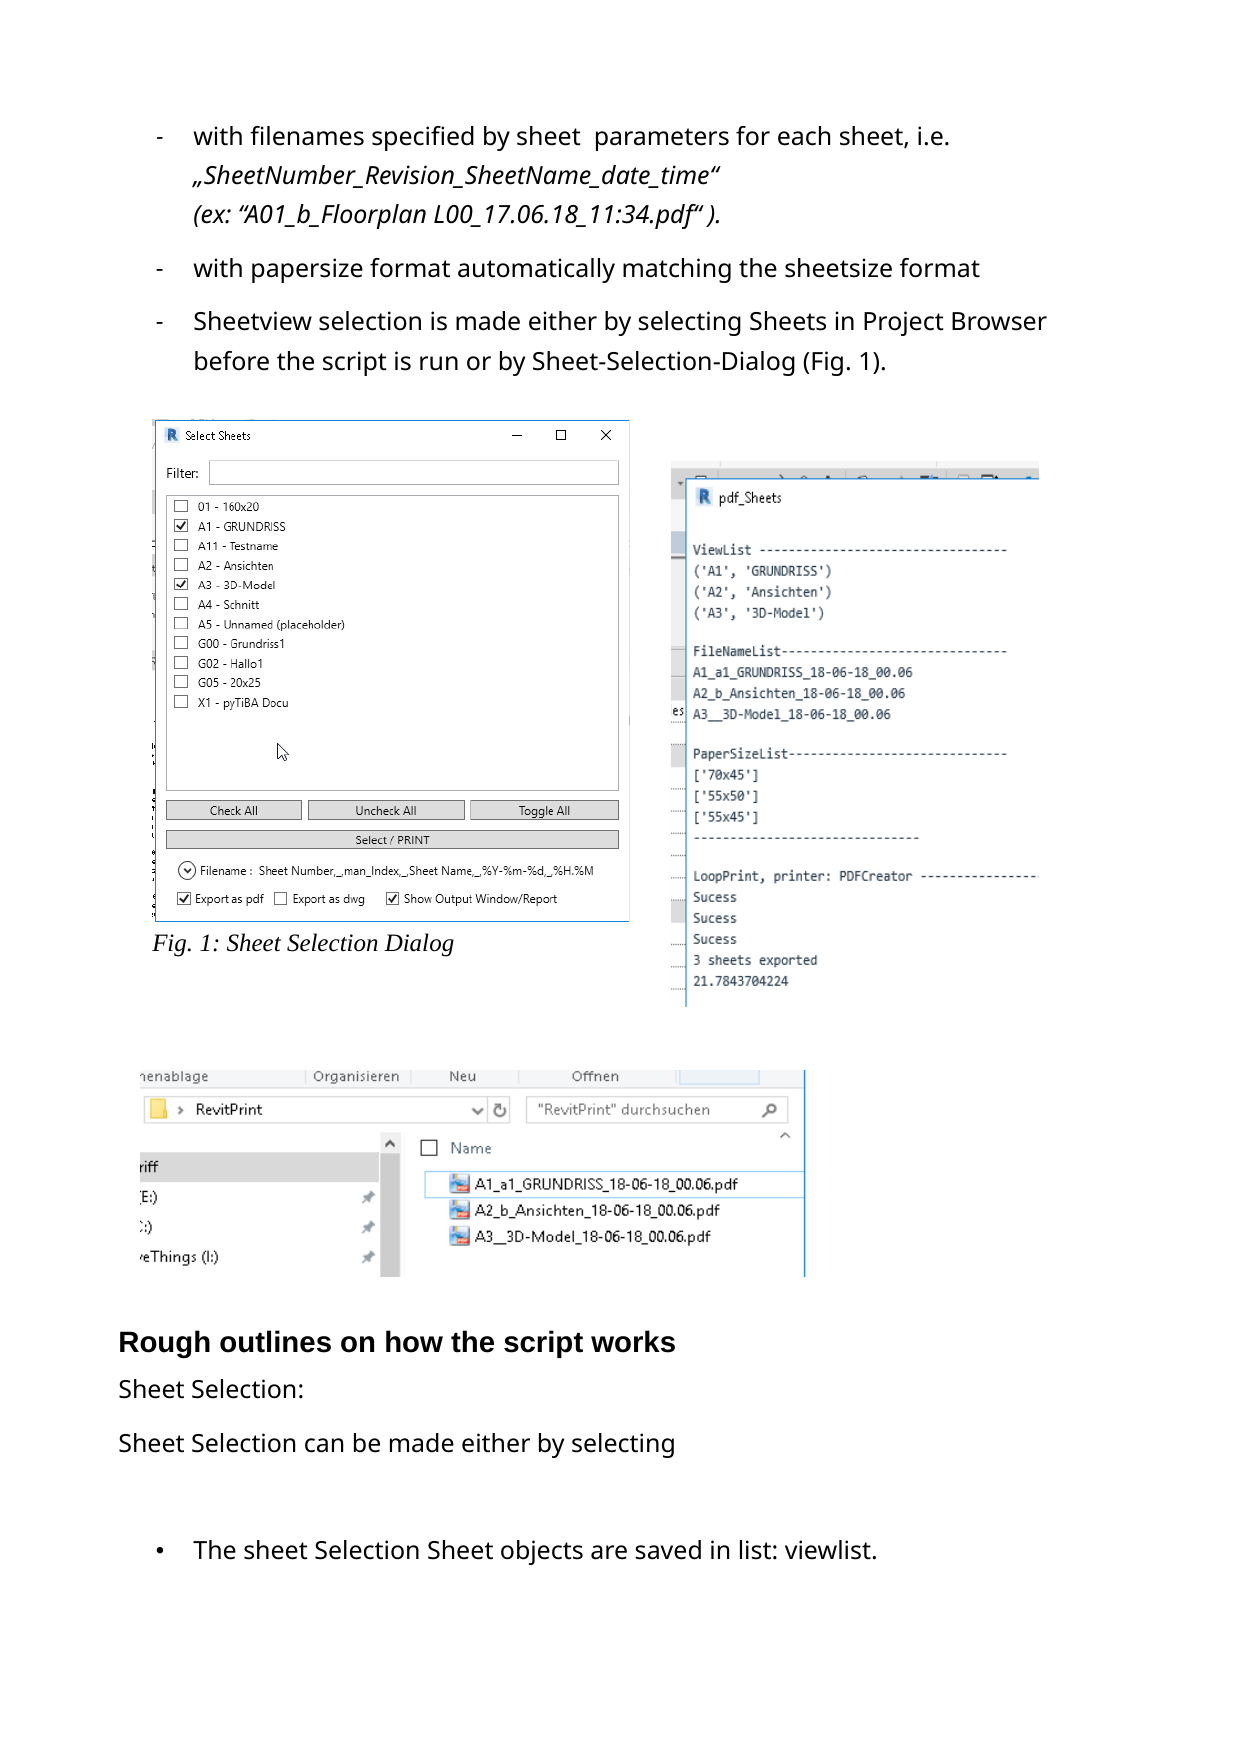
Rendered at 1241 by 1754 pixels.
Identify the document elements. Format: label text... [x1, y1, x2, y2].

subtitle Rough outlines on how the script works [118, 1325, 1122, 1359]
picture [140, 1070, 808, 1277]
picture [152, 419, 630, 923]
text Fig. 1: Sheet Selection Dialog [152, 923, 629, 957]
list The sheet Selection Sheet objects are saved in list: viewlist. [156, 1533, 1122, 1567]
list with papersize format automatically matching the sheetsize format [156, 250, 1122, 284]
text Sheet Selection: [118, 1371, 1122, 1406]
text Sheet Selection can be made either by selecting [118, 1425, 1122, 1459]
picture [671, 461, 1039, 1007]
list with filenames specified by sheet parameters for each sheet, i.e. „SheetNumber_Revision_SheetName_date_time“ (ex: “A01_b_Floorplan L00_17.06.18_11:34.pdf“ ). [156, 118, 1122, 231]
list Sheetview selection is made either by selecting Sheets in Project Browser before the script is run or by Sheet-Selection-Dialog (Fig. 1). [156, 304, 1122, 377]
